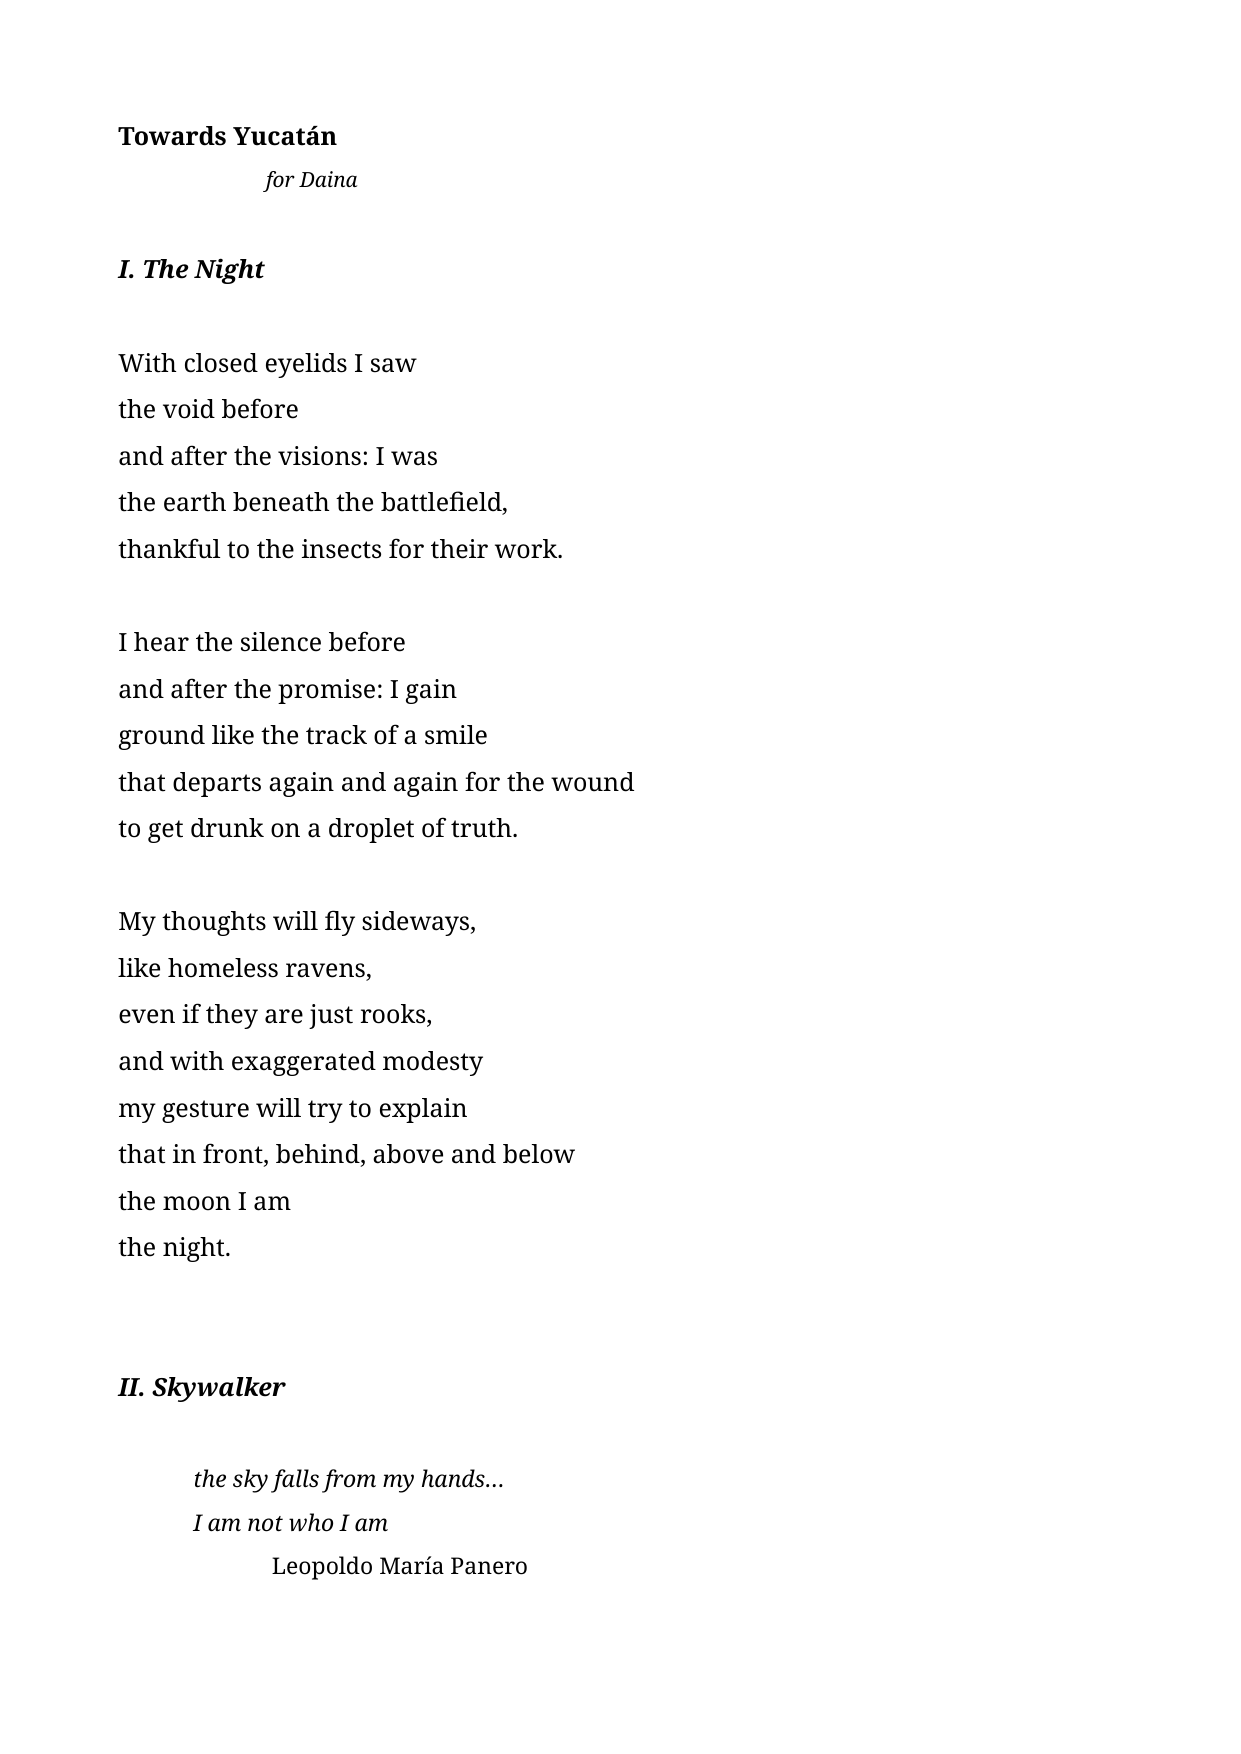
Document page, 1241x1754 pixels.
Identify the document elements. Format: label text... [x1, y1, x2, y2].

text and after the promise: I gain [118, 671, 1122, 705]
text even if they are just rooks, [118, 997, 1122, 1031]
text the earth beneath the battlefield, [118, 485, 1122, 519]
text that departs again and again for the wound [118, 764, 1122, 798]
text the sky falls from my hands… [118, 1463, 1122, 1494]
text and with exaggerated modesty [118, 1044, 1122, 1078]
text I. The Night [118, 252, 1122, 286]
text Towards Yucatán [118, 118, 1122, 152]
text the moon I am [118, 1183, 1122, 1217]
text and after the visions: I was [118, 438, 1122, 472]
text that in front, behind, above and below [118, 1137, 1122, 1171]
text My thoughts will fly sideways, [118, 904, 1122, 938]
text I hear the silence before [118, 625, 1122, 659]
text the night. [118, 1230, 1122, 1264]
text my gesture will try to explain [118, 1090, 1122, 1124]
text I am not who I am [118, 1507, 1122, 1538]
text With closed eyelids I saw [118, 345, 1122, 379]
text the void before [118, 392, 1122, 426]
text II. Skywalker [118, 1370, 1122, 1404]
text to get drunk on a droplet of truth. [118, 811, 1122, 845]
text Leopoldo María Panero [118, 1550, 1122, 1582]
text for Daina [192, 165, 1122, 193]
text ground like the track of a smile [118, 718, 1122, 752]
text thankful to the insects for their work. [118, 532, 1122, 566]
text like homeless ravens, [118, 951, 1122, 985]
